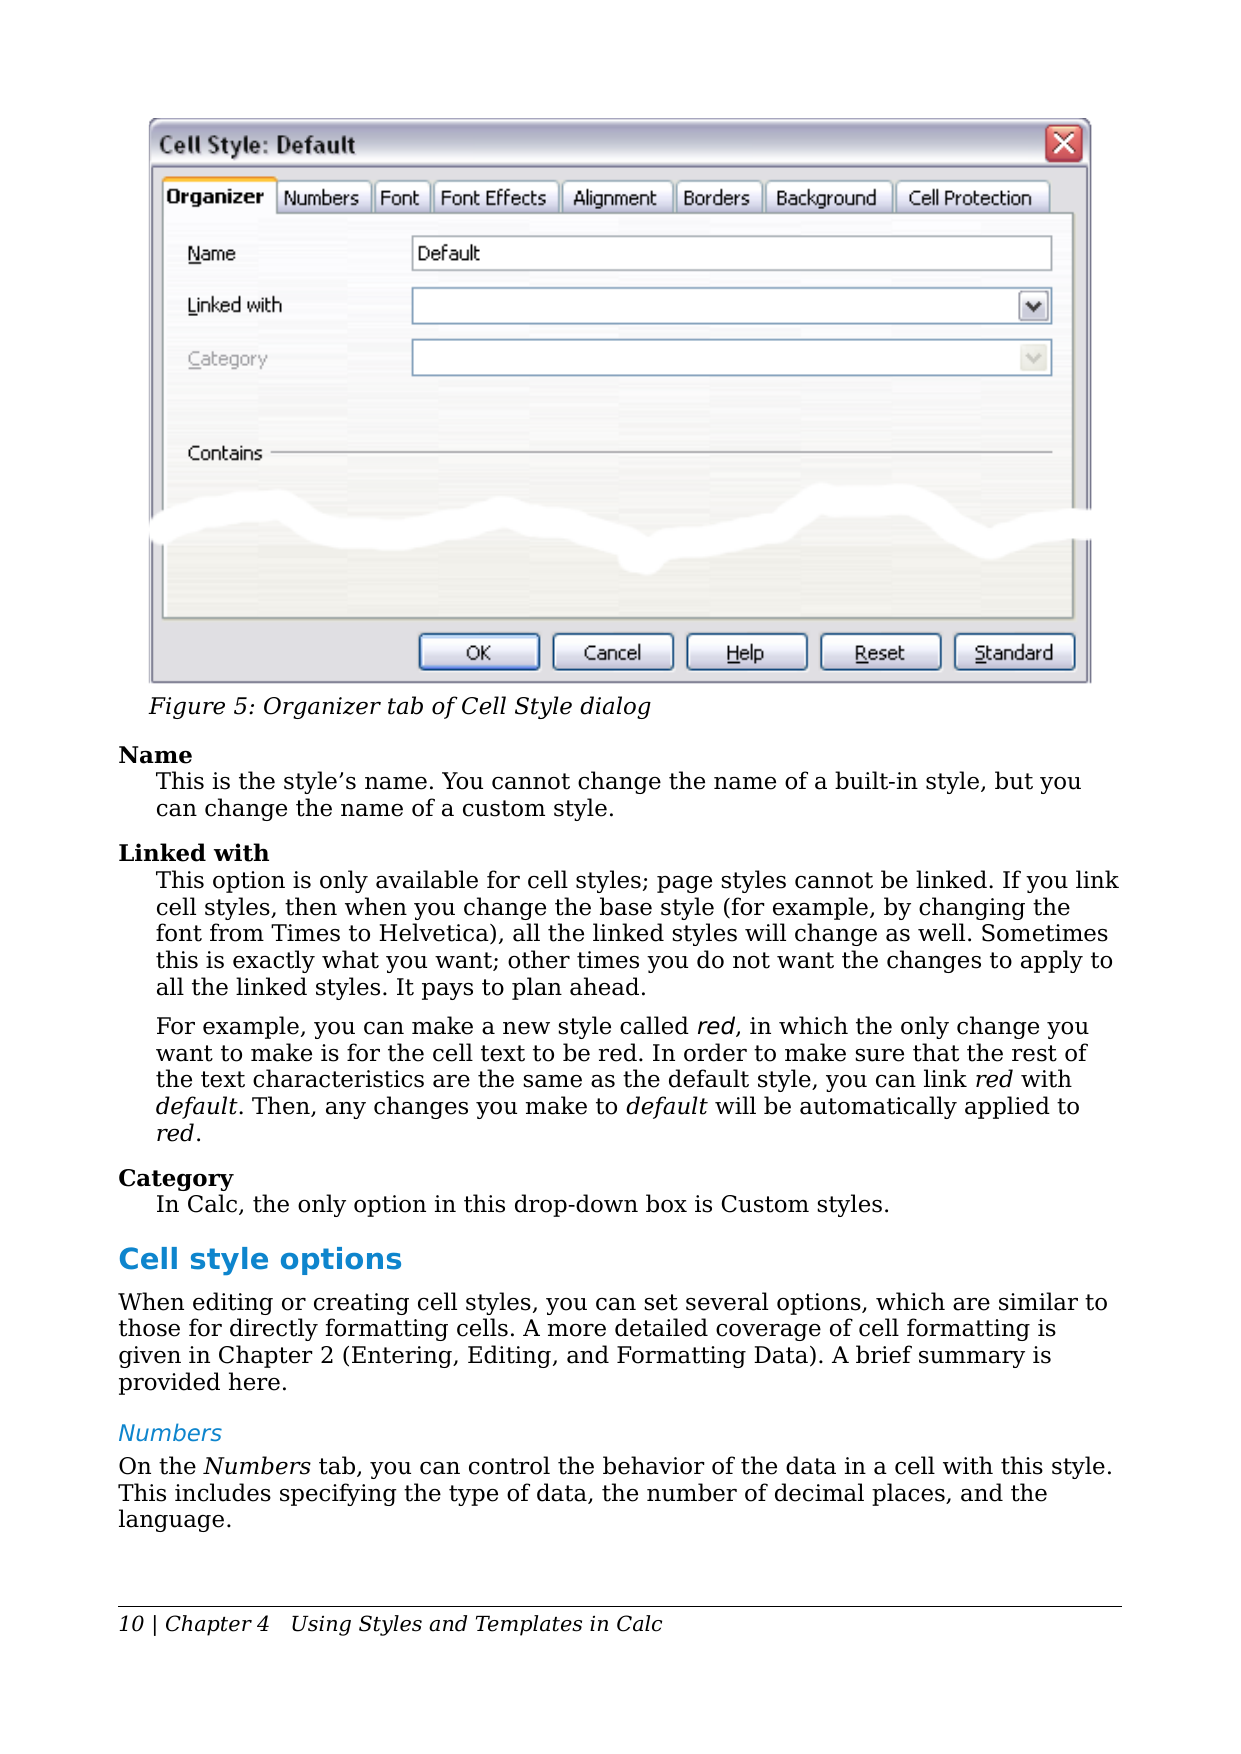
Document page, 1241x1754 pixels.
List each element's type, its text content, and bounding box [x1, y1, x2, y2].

text For example, you can make a new style called red, in which the only change you want to make is for the cell text to be red. In order to make sure that the rest of the text characteristics are the same as the default style, you can link red with default. Then, any changes you make to default will be automatically applied to red. [156, 1013, 1122, 1146]
text Figure 5: Organizer tab of Cell Style dialog [149, 693, 1091, 719]
text Linked with [118, 840, 1122, 867]
text This is the style’s name. You cannot change the name of a built-in style, but you can change the name of a custom style. [156, 768, 1122, 822]
text When editing or creating cell styles, you can set several options, which are similar to those for directly formatting cells. A more detailed coverage of cell formatting is given in Chapter 2 (Entering, Editing, and Formatting Data). A brief summary is provided here. [118, 1289, 1122, 1396]
text Category [118, 1165, 1122, 1192]
subtitle Cell style options [118, 1243, 1122, 1277]
text This option is only available for cell styles; page styles cannot be linked. If you link cell styles, then when you change the base style (for example, by changing the font from Times to Helvetica), all the linked styles will change as well. Sometimes this is exactly what you want; other times you do not want the changes to apply to all the linked styles. It pays to plan ahead. [156, 867, 1122, 1001]
subtitle Numbers [118, 1420, 1122, 1447]
text In Calc, the only option in this drop-down box is Custom styles. [156, 1192, 1122, 1218]
text Name [118, 742, 1122, 768]
picture [148, 118, 1092, 687]
text On the Numbers tab, you can control the behavior of the data in a cell with this style. This includes specifying the type of data, the number of decimal places, and the language. [118, 1453, 1122, 1533]
